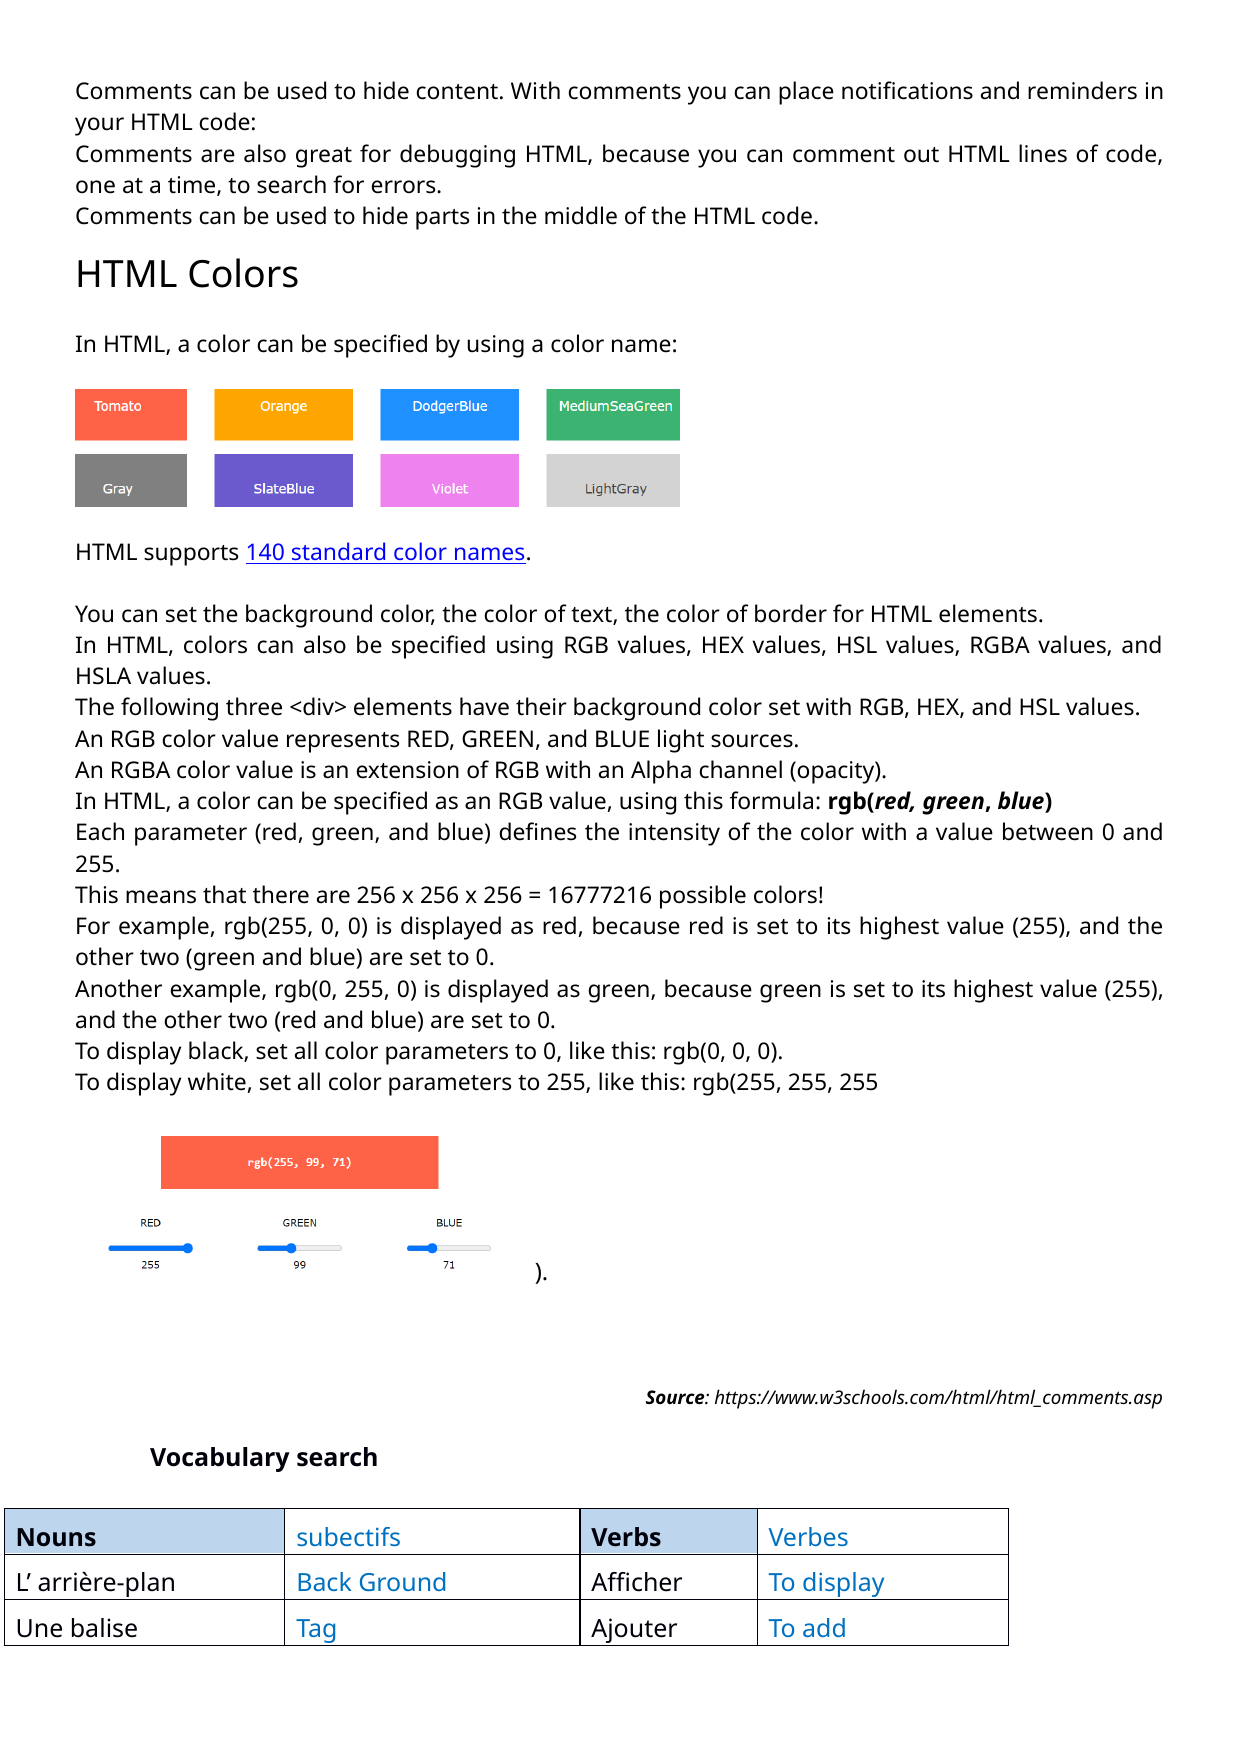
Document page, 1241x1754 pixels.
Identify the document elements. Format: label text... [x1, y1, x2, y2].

text HTML supports 140 standard color names. [75, 536, 1165, 568]
table_cell To add [758, 1600, 1008, 1644]
subtitle HTML Colors [75, 247, 1165, 298]
text In HTML, colors can also be specified using RGB values, HEX values, HSL values, RGBA values, and HSLA values. [75, 629, 1165, 691]
table_cell L’ arrière-plan [5, 1555, 284, 1599]
table_cell Back Ground [285, 1555, 579, 1599]
text Comments can be used to hide parts in the middle of the HTML code. [75, 200, 1165, 231]
text Vocabulary search [150, 1440, 1165, 1474]
text In HTML, a color can be specified as an RGB value, using this formula: rgb(red, green, blue) [75, 785, 1165, 816]
picture [75, 1125, 535, 1281]
subtitle Comments are also great for debugging HTML, because you can comment out HTML lines of code, one at a time, to search for errors. [75, 137, 1165, 200]
table_header Verbes [758, 1509, 1008, 1553]
text An RGB color value represents RED, GREEN, and BLUE light sources. [75, 723, 1165, 754]
table_cell Ajouter [581, 1600, 757, 1644]
text This means that there are 256 x 256 x 256 = 16777216 possible colors! [75, 879, 1165, 910]
table_cell Afficher [581, 1555, 757, 1599]
picture [75, 389, 680, 507]
text The following three <div> elements have their background color set with RGB, HEX, and HSL values. [75, 691, 1165, 723]
text Comments can be used to hide content. With comments you can place notifications and reminders in your HTML code: [75, 75, 1165, 137]
table_header Nouns [5, 1509, 284, 1553]
table_header subectifs [285, 1509, 579, 1553]
text An RGBA color value is an extension of RGB with an Alpha channel (opacity). [75, 754, 1165, 785]
table_cell Tag [285, 1600, 579, 1644]
text For example, rgb(255, 0, 0) is displayed as red, because red is set to its highest value (255), and the other two (green and blue) are set to 0. [75, 910, 1165, 973]
text In HTML, a color can be specified by using a color name: [75, 328, 1165, 359]
table_header Verbs [581, 1509, 757, 1553]
text Each parameter (red, green, and blue) defines the intensity of the color with a value between 0 and 255. [75, 816, 1165, 879]
text You can set the background color, the color of text, the color of border for HTML elements. [75, 598, 1165, 629]
text To display white, set all color parameters to 255, like this: rgb(255, 255, 255 [75, 1066, 1165, 1098]
text To display black, set all color parameters to 0, like this: rgb(0, 0, 0). [75, 1035, 1165, 1066]
text ). [75, 1126, 1165, 1288]
text Source: https://www.w3schools.com/html/html_comments.asp [75, 1384, 1165, 1410]
table_cell Une balise [5, 1600, 284, 1644]
text Another example, rgb(0, 255, 0) is displayed as green, because green is set to its highest value (255), and the other two (red and blue) are set to 0. [75, 973, 1165, 1035]
table_cell To display [758, 1555, 1008, 1599]
